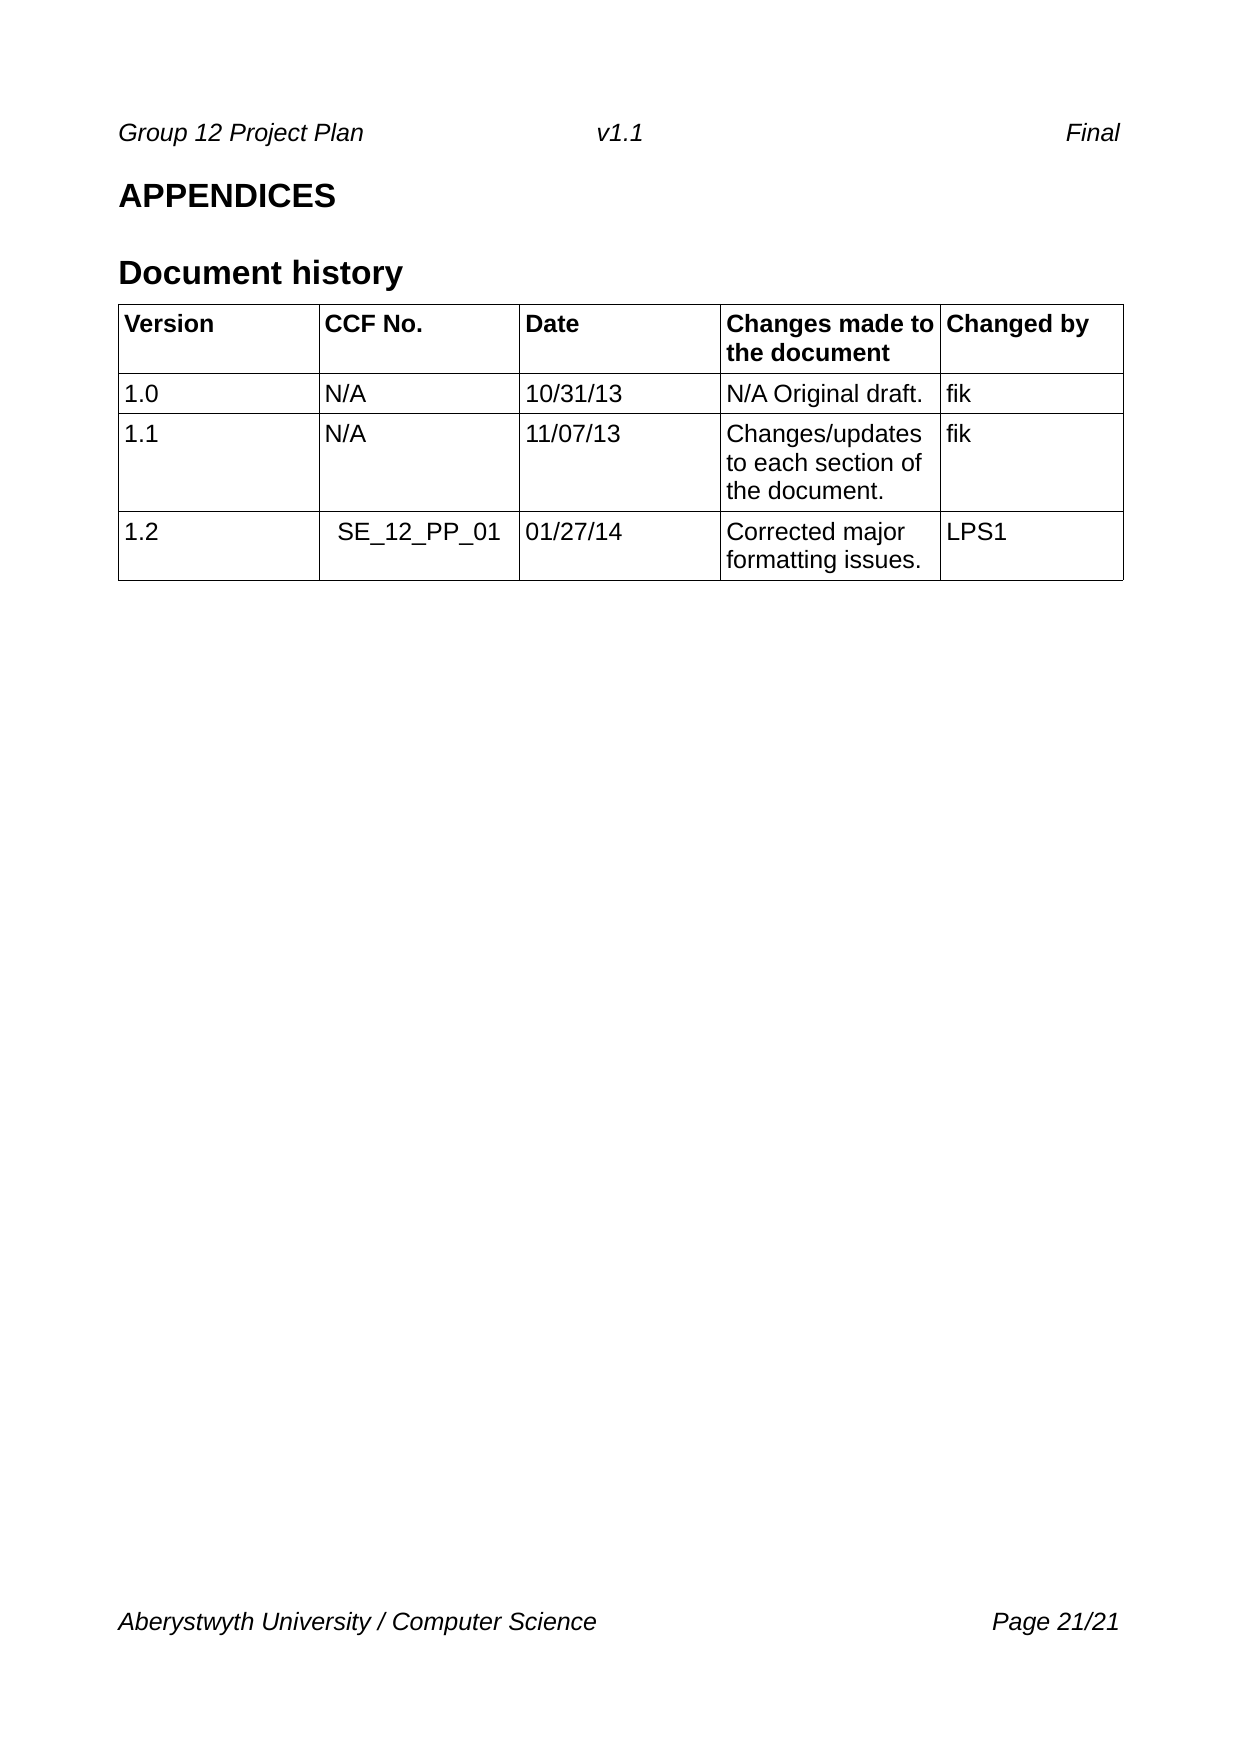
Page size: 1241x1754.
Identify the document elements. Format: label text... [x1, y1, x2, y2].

table_cell fik [941, 414, 1123, 511]
table_cell 1.0 [119, 374, 319, 413]
subtitle APPENDICES [118, 176, 1122, 215]
table_cell Corrected major formatting issues. [721, 512, 940, 580]
table_cell 07/11/13 [520, 414, 720, 511]
table_cell SE_12_PP_01 [320, 512, 519, 580]
table_cell N/A [320, 414, 519, 511]
table_cell N/A Original draft. [721, 374, 940, 413]
table_cell 31/10/13 [520, 374, 720, 413]
table_header Changed by [941, 305, 1123, 373]
table_header Version [119, 305, 319, 373]
table_cell 1.1 [119, 414, 319, 511]
table_cell Changes/updates to each section of the document. [721, 414, 940, 511]
table_header Date [520, 305, 720, 373]
table_cell N/A [320, 374, 519, 413]
table_cell 27/01/14 [520, 512, 720, 580]
table_cell 1.2 [119, 512, 319, 580]
table_cell LPS1 [941, 512, 1123, 580]
table_header Changes made to the document [721, 305, 940, 373]
table_cell fik [941, 374, 1123, 413]
subtitle Document history [118, 252, 1122, 291]
table_header CCF No. [320, 305, 519, 373]
